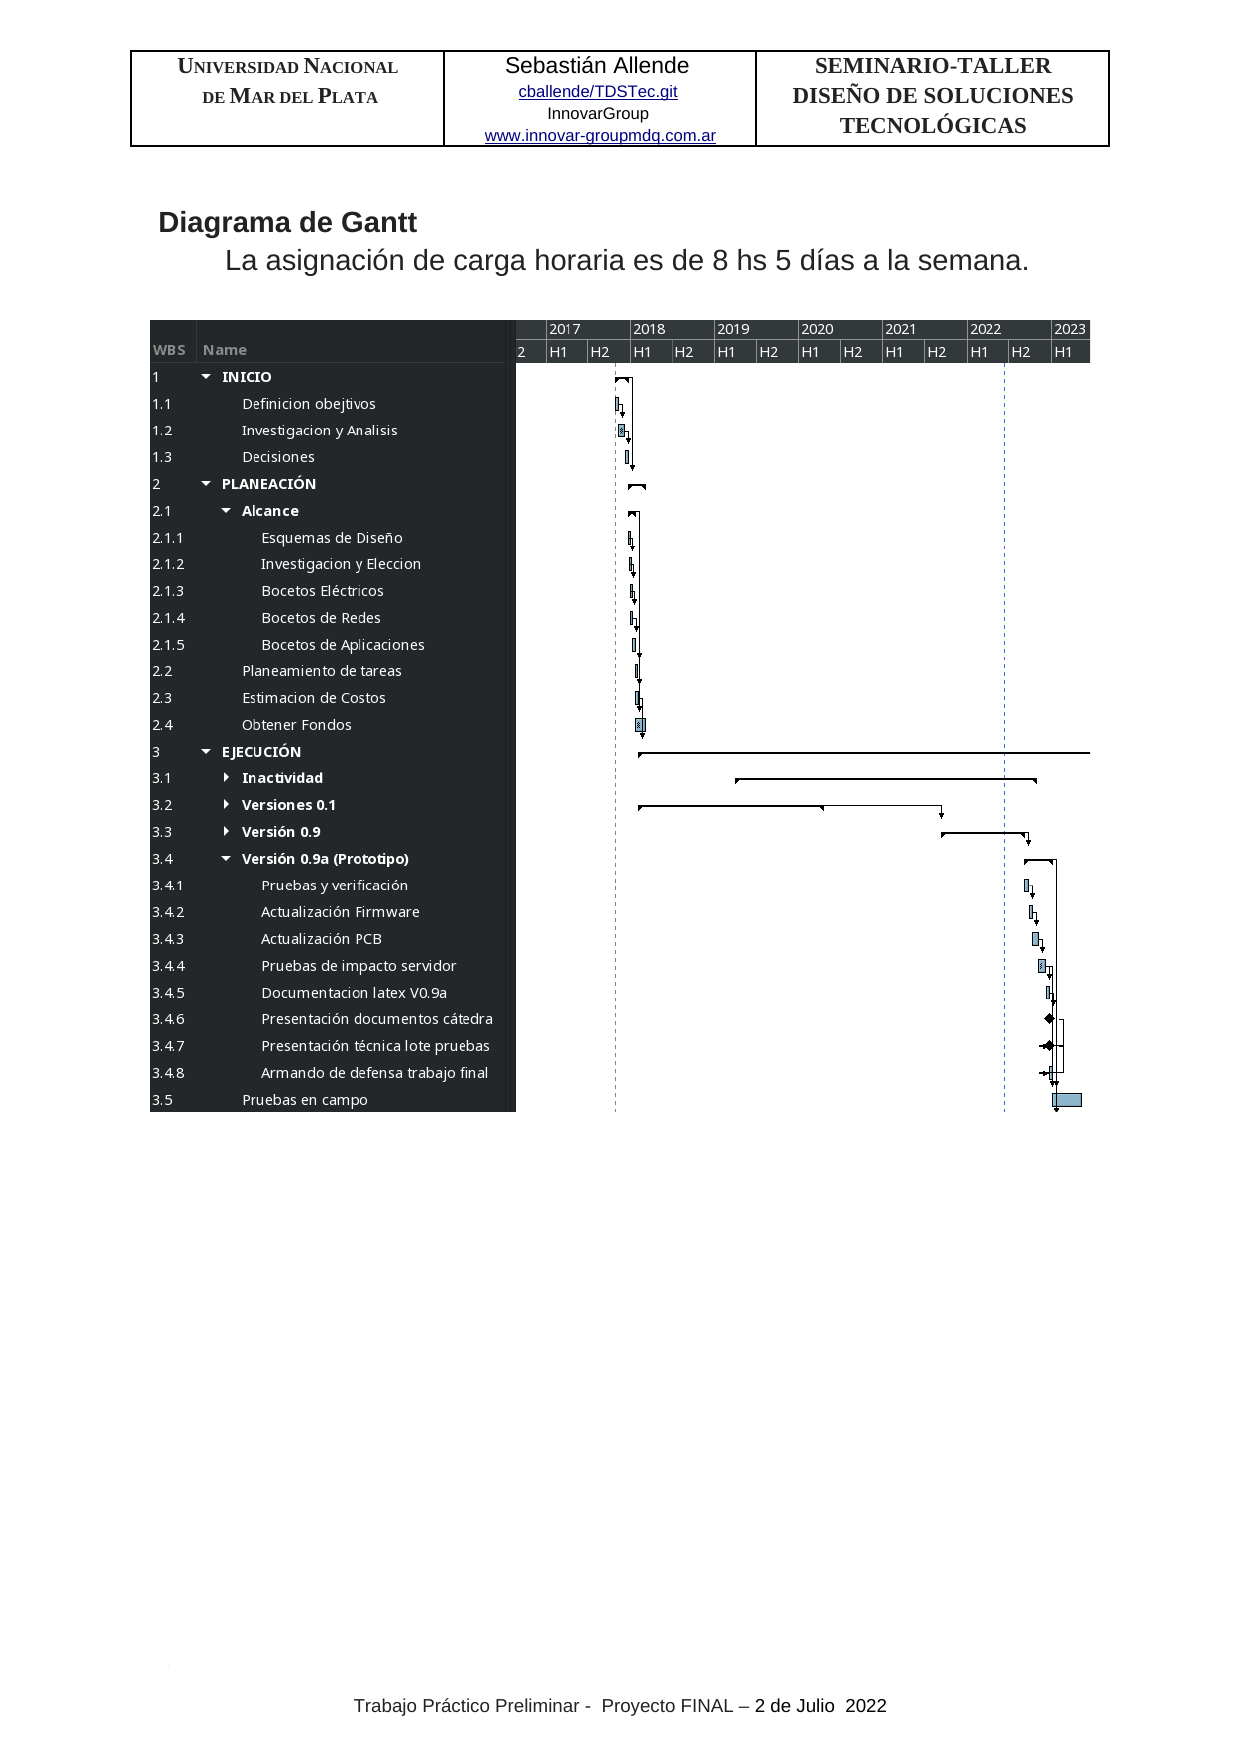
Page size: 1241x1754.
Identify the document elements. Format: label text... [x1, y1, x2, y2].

text Diagrama de Gantt [150, 205, 1090, 238]
text La asignación de carga horaria es de 8 hs 5 días a la semana. [150, 243, 1090, 277]
picture [150, 320, 1091, 1112]
